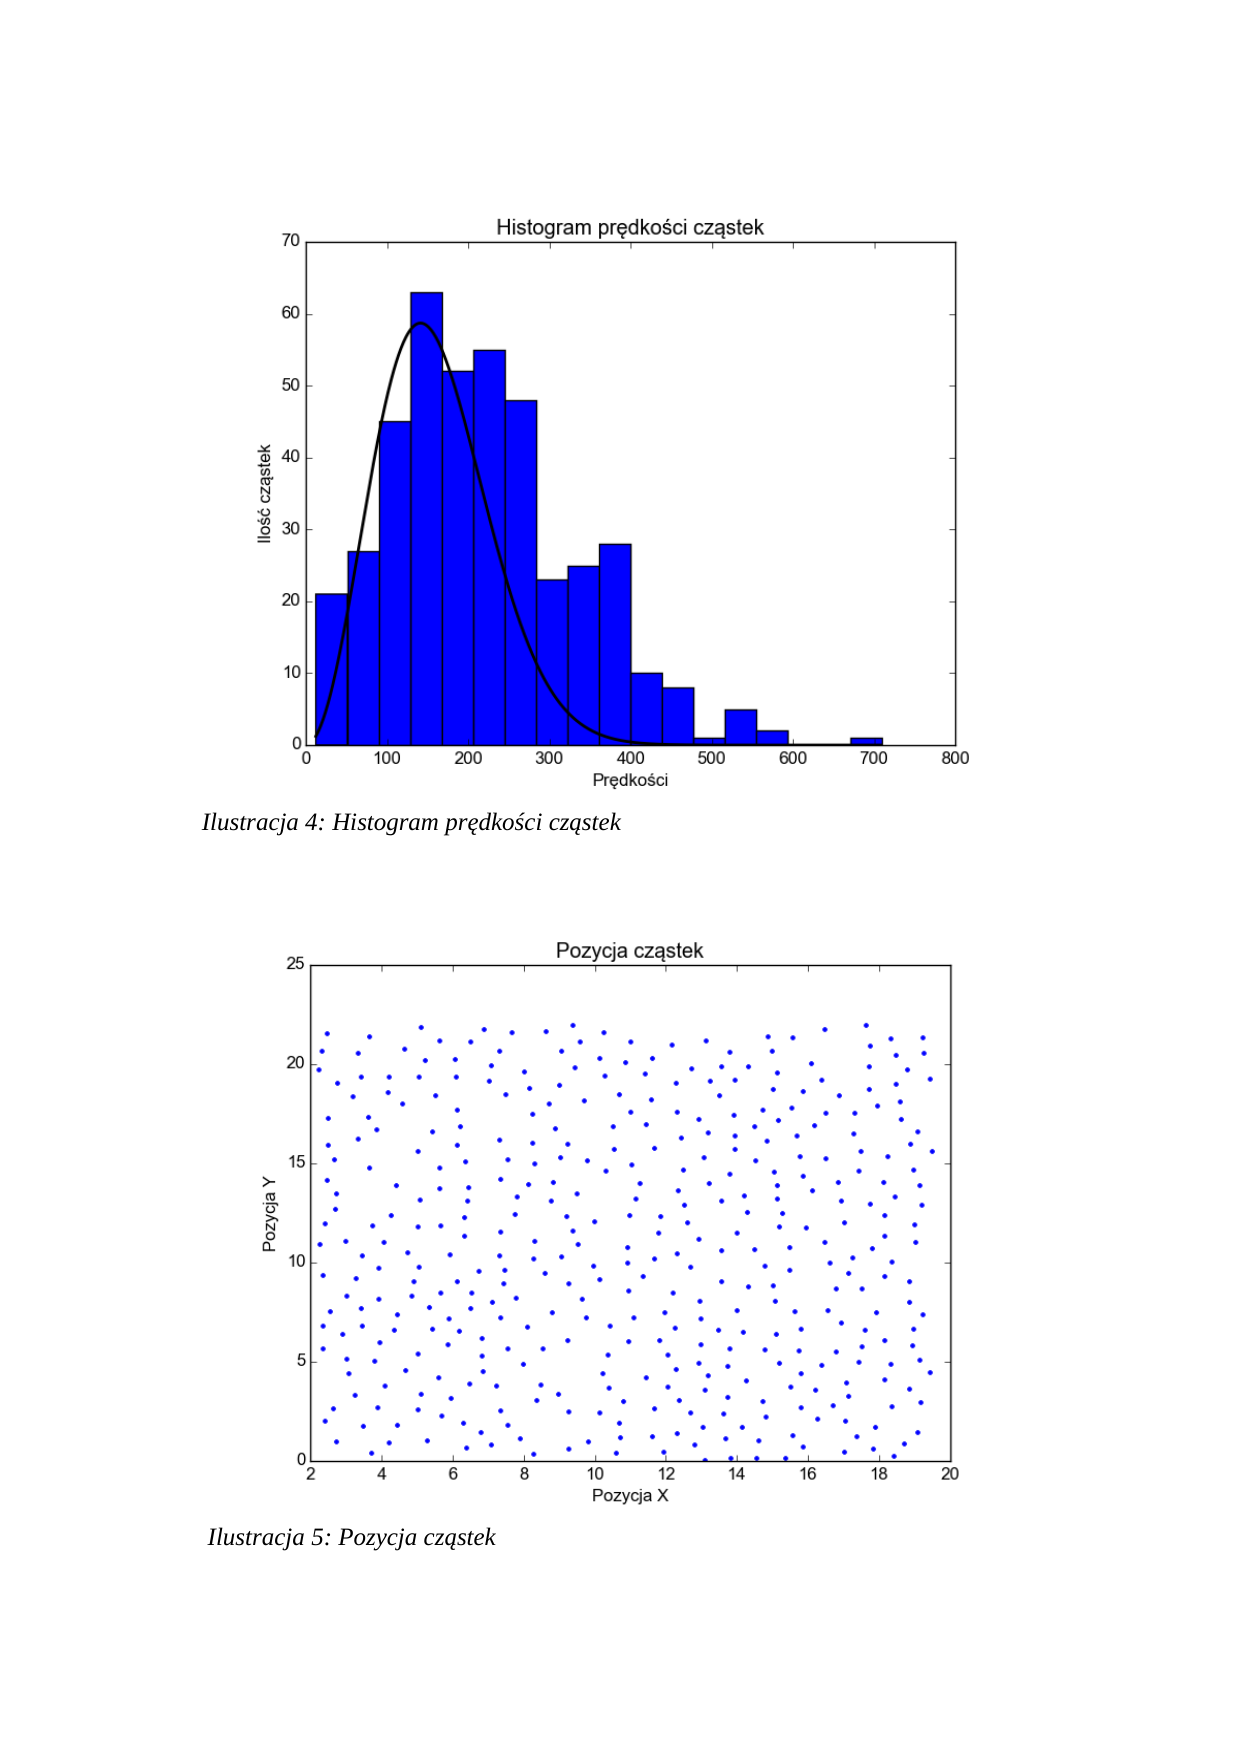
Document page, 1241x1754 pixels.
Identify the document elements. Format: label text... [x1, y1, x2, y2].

picture [207, 903, 1033, 1523]
text Ilustracja 4: Histogram prędkości cząstek [202, 808, 1039, 836]
text Ilustracja 5: Pozycja cząstek [207, 1523, 1033, 1551]
picture [201, 179, 1039, 808]
